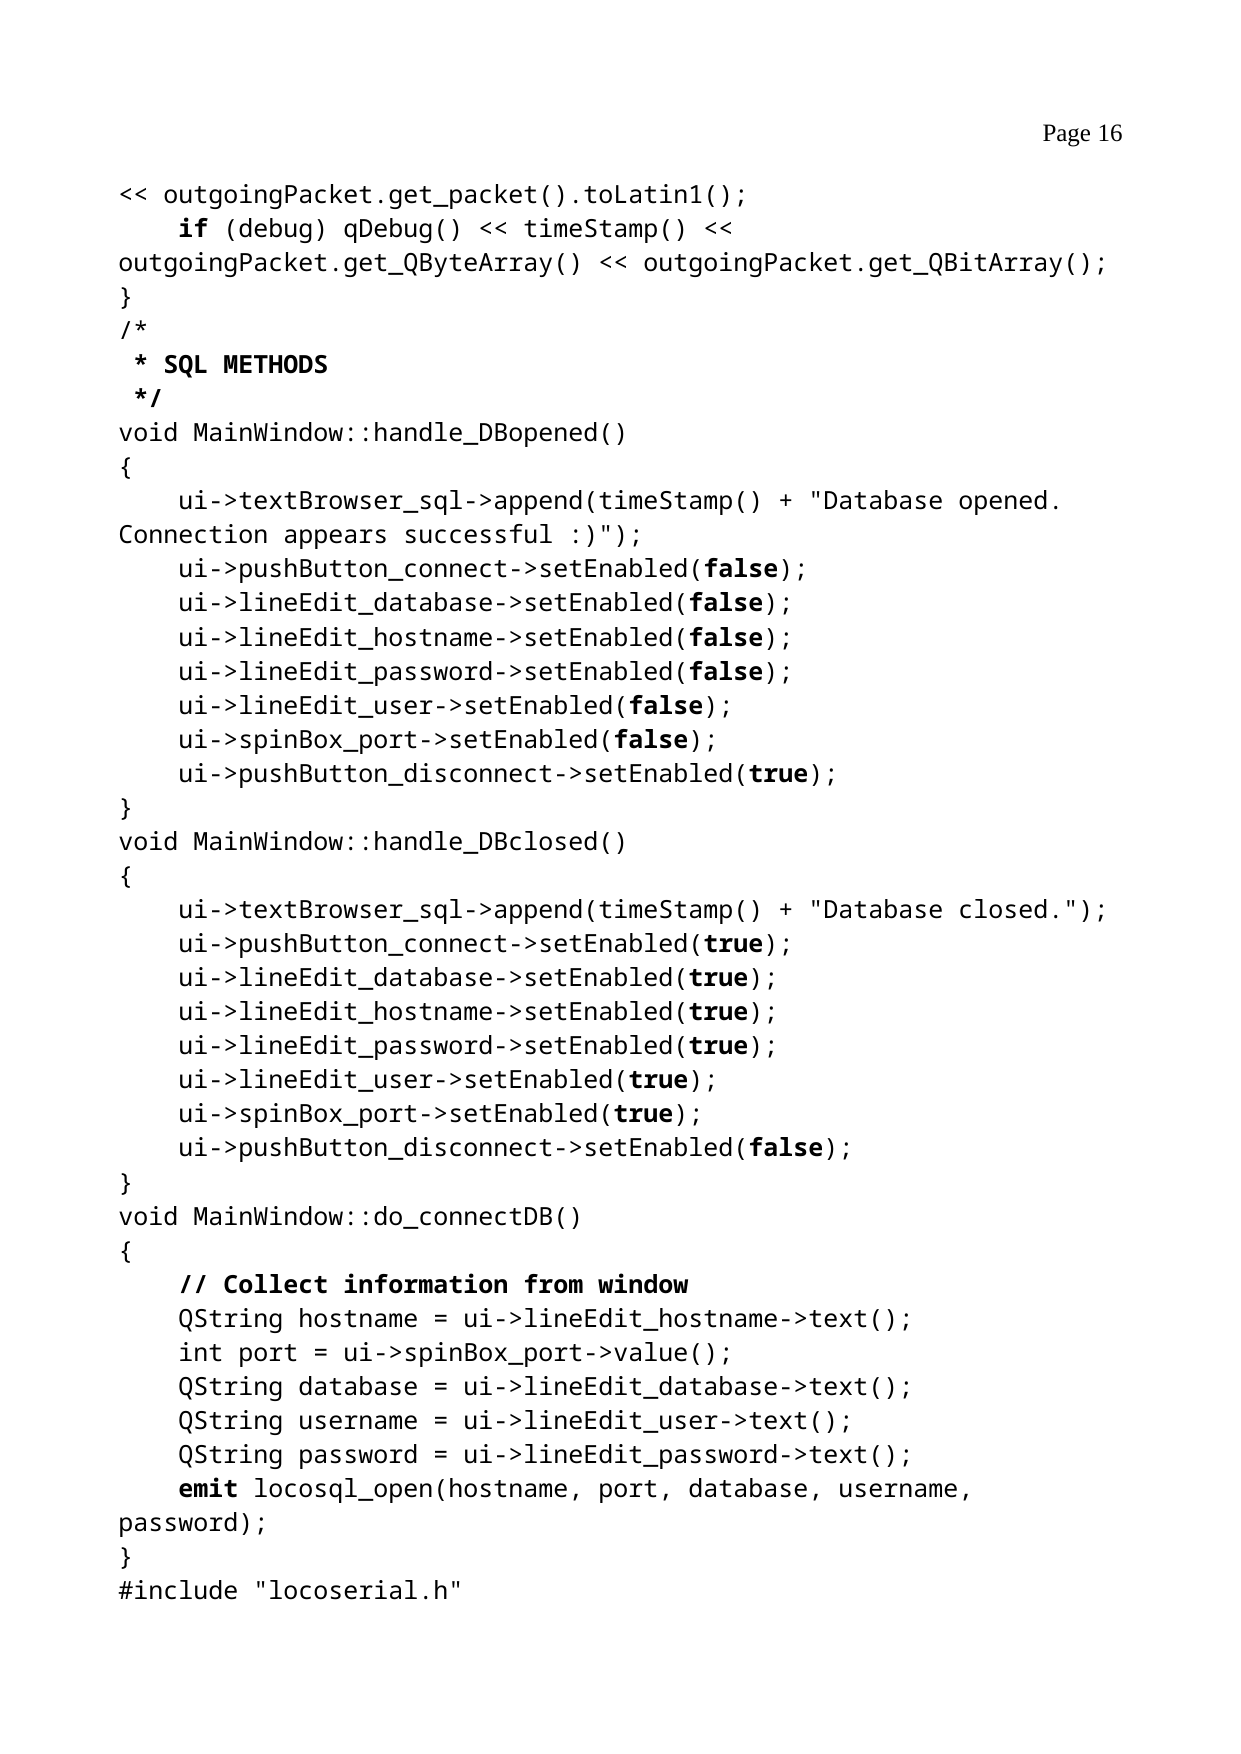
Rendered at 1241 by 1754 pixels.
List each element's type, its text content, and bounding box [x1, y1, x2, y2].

text ui->lineEdit_user->setEnabled(true); [118, 1062, 1122, 1096]
text ui->lineEdit_database->setEnabled(false); [118, 585, 1122, 619]
text // Collect information from window [118, 1266, 1122, 1300]
text if (debug) qDebug() << timeStamp() << outgoingPacket.get_QByteArray() << outgoingPacket.get_QBitArray(); [118, 210, 1122, 278]
text ui->spinBox_port->setEnabled(true); [118, 1096, 1122, 1130]
text QString hostname = ui->lineEdit_hostname->text(); [118, 1300, 1122, 1334]
text } [118, 1164, 1122, 1198]
text ui->lineEdit_password->setEnabled(false); [118, 653, 1122, 687]
text emit locosql_open(hostname, port, database, username, password); [118, 1471, 1122, 1539]
text { [118, 449, 1122, 483]
text void MainWindow::handle_DBclosed() [118, 823, 1122, 858]
text } [118, 789, 1122, 823]
text void MainWindow::do_connectDB() [118, 1198, 1122, 1232]
text /* [118, 313, 1122, 347]
text QString username = ui->lineEdit_user->text(); [118, 1403, 1122, 1437]
text ui->lineEdit_database->setEnabled(true); [118, 960, 1122, 994]
text ui->lineEdit_hostname->setEnabled(false); [118, 619, 1122, 653]
text { [118, 1232, 1122, 1266]
text ui->textBrowser_sql->append(timeStamp() + "Database closed."); [118, 892, 1122, 926]
text * SQL METHODS [118, 347, 1122, 381]
text ui->lineEdit_hostname->setEnabled(true); [118, 994, 1122, 1028]
text ui->lineEdit_user->setEnabled(false); [118, 687, 1122, 721]
text ui->pushButton_disconnect->setEnabled(false); [118, 1130, 1122, 1164]
text QString password = ui->lineEdit_password->text(); [118, 1437, 1122, 1471]
text int port = ui->spinBox_port->value(); [118, 1334, 1122, 1368]
text ui->pushButton_connect->setEnabled(true); [118, 926, 1122, 960]
text ui->pushButton_disconnect->setEnabled(true); [118, 755, 1122, 789]
text ui->spinBox_port->setEnabled(false); [118, 721, 1122, 755]
text void MainWindow::handle_DBopened() [118, 415, 1122, 449]
text ui->pushButton_connect->setEnabled(false); [118, 551, 1122, 585]
text ui->lineEdit_password->setEnabled(true); [118, 1028, 1122, 1062]
text ui->textBrowser_sql->append(timeStamp() + "Database opened. Connection appears successful :)"); [118, 483, 1122, 551]
text #include "locoserial.h" [118, 1573, 1122, 1607]
text << outgoingPacket.get_packet().toLatin1(); [118, 176, 1122, 210]
text } [118, 278, 1122, 313]
text QString database = ui->lineEdit_database->text(); [118, 1368, 1122, 1403]
text */ [118, 381, 1122, 415]
text { [118, 858, 1122, 892]
text } [118, 1539, 1122, 1573]
